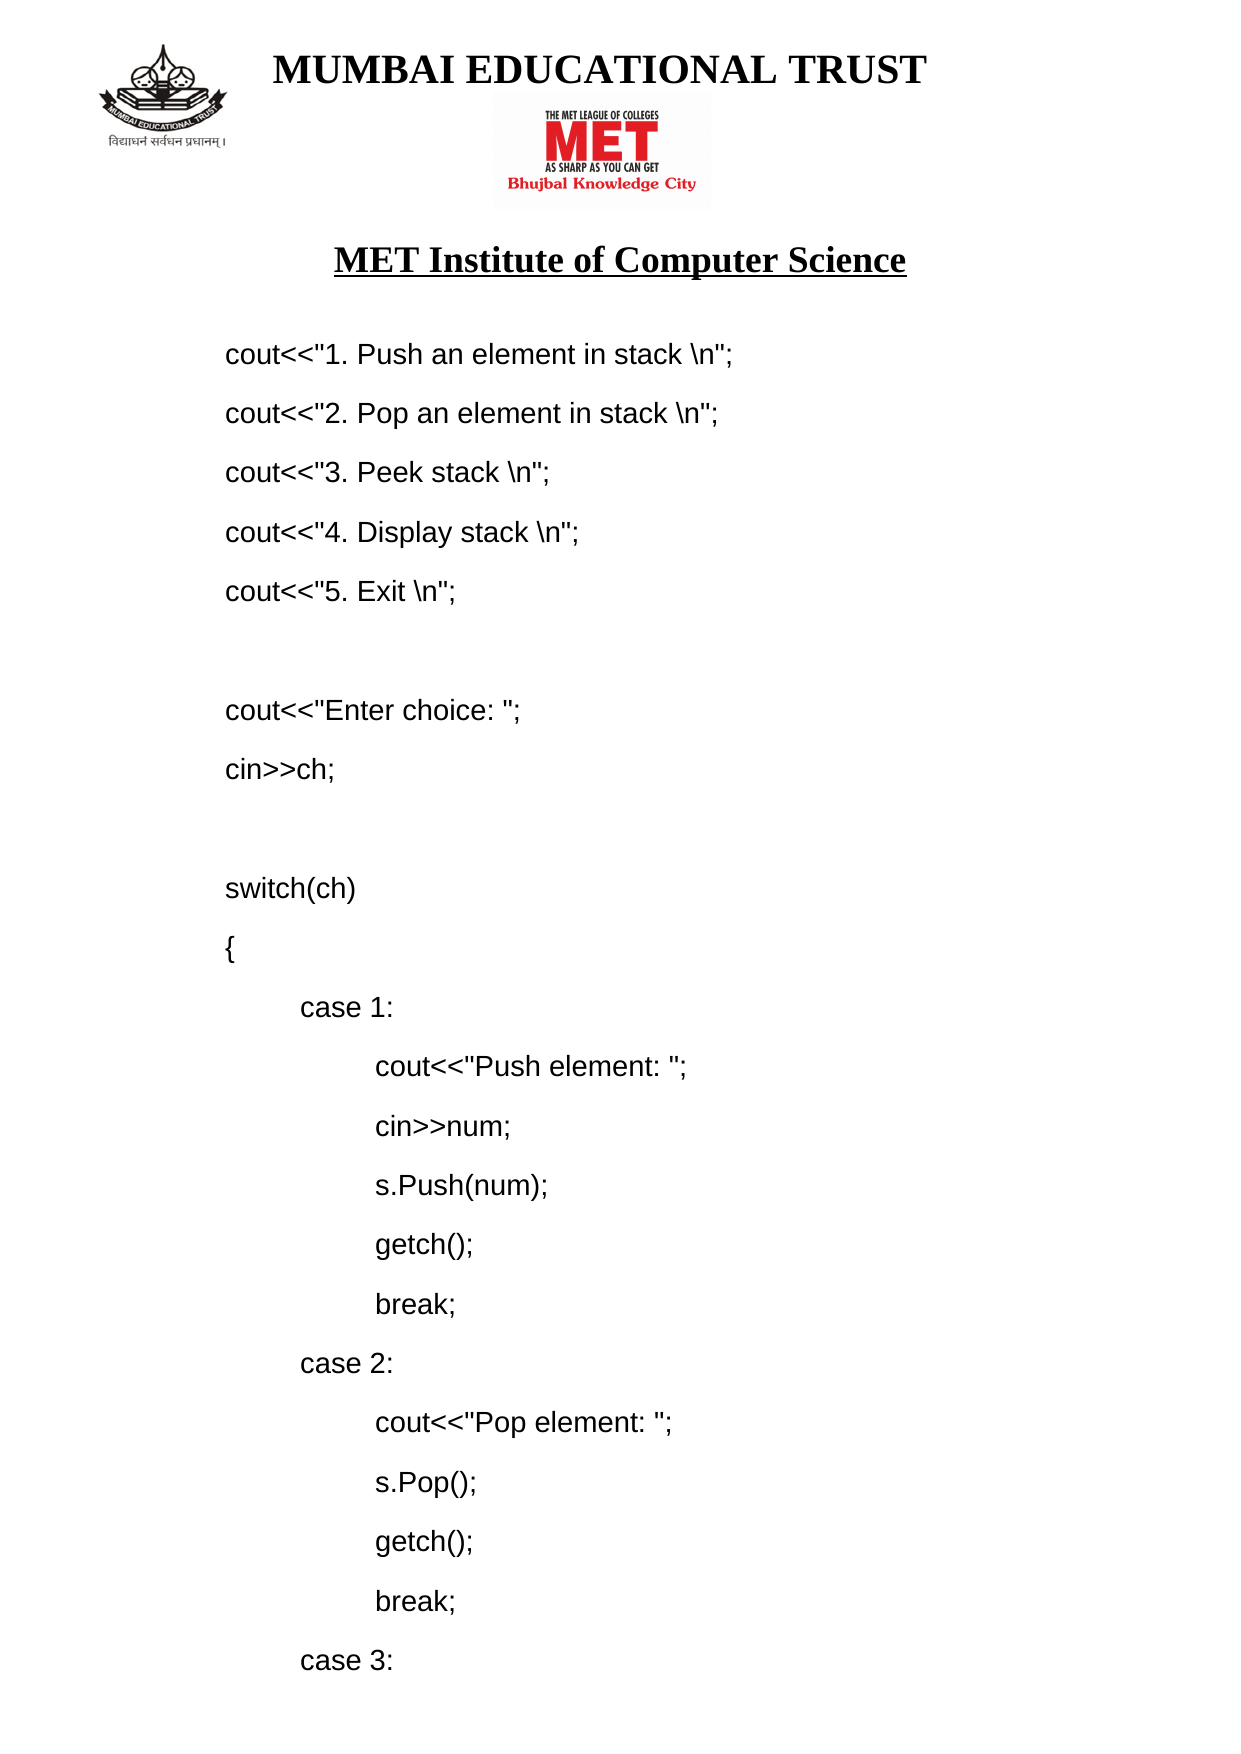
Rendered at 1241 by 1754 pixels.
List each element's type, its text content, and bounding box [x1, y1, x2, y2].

text cout<<"Pop element: "; [75, 1405, 1165, 1439]
text case 1: [75, 990, 1165, 1023]
text s.Pop(); [75, 1465, 1165, 1498]
text switch(ch) [75, 871, 1165, 904]
text cout<<"3. Peek stack \n"; [75, 455, 1165, 489]
text cout<<"Enter choice: "; [75, 693, 1165, 726]
picture [98, 44, 228, 148]
picture [492, 92, 712, 210]
text cout<<"5. Exit \n"; [75, 574, 1165, 608]
text cout<<"4. Display stack \n"; [75, 515, 1165, 548]
text cout<<"1. Push an element in stack \n"; [75, 337, 1165, 370]
text case 3: [75, 1643, 1165, 1676]
text cout<<"Push element: "; [75, 1049, 1165, 1083]
text { [75, 930, 1165, 964]
text s.Push(num); [75, 1168, 1165, 1201]
text cin>>ch; [75, 752, 1165, 786]
text getch(); [75, 1524, 1165, 1558]
text getch(); [75, 1227, 1165, 1261]
text cin>>num; [75, 1108, 1165, 1142]
text cout<<"2. Pop an element in stack \n"; [75, 396, 1165, 429]
text break; [75, 1287, 1165, 1320]
text break; [75, 1583, 1165, 1617]
text case 2: [75, 1346, 1165, 1379]
